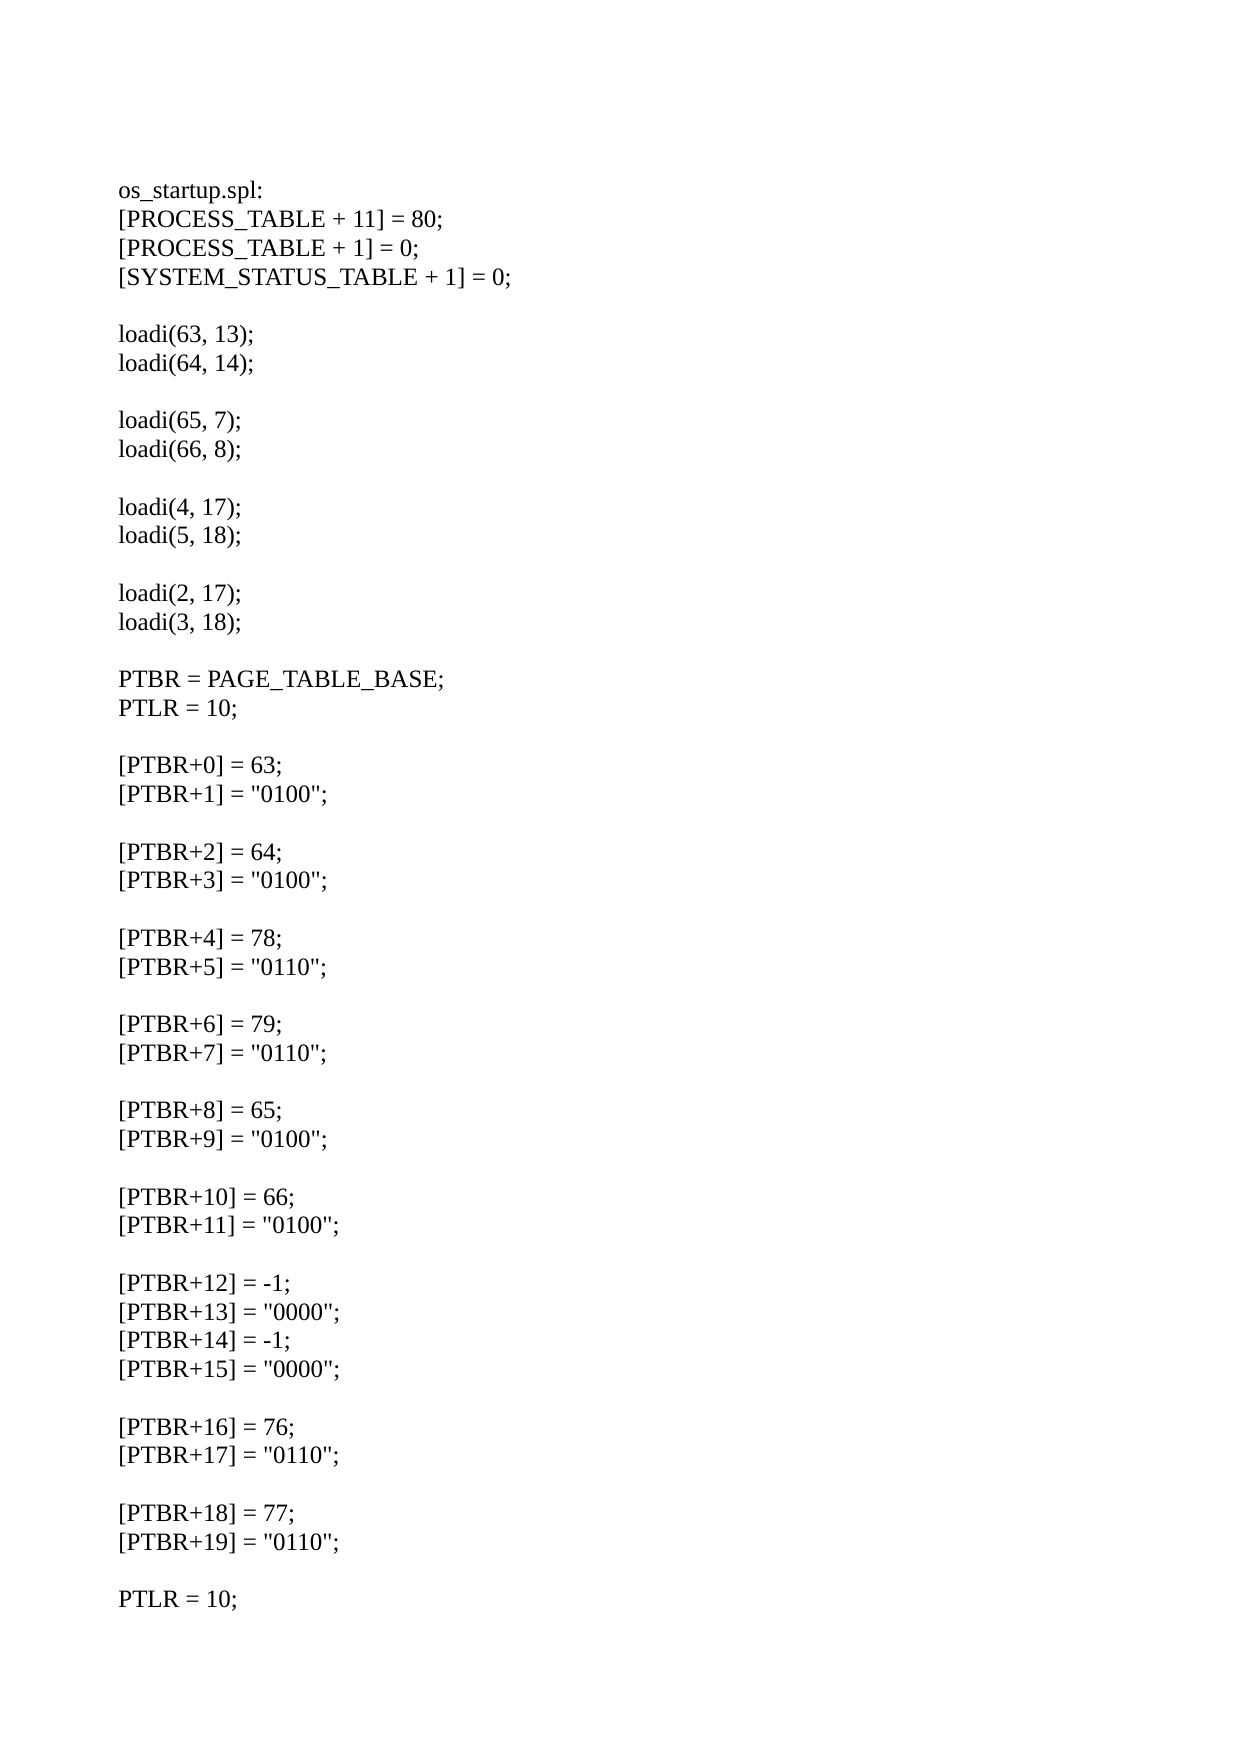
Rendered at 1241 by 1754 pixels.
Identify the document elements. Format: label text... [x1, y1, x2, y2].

text [PTBR+16] = 76; [118, 1412, 1122, 1441]
text loadi(4, 17); [118, 492, 1122, 521]
text [PTBR+7] = "0110"; [118, 1038, 1122, 1067]
text [PROCESS_TABLE + 11] = 80; [118, 204, 1122, 233]
text [PTBR+14] = -1; [118, 1326, 1122, 1354]
text loadi(3, 18); [118, 607, 1122, 636]
text [PTBR+2] = 64; [118, 837, 1122, 866]
text [SYSTEM_STATUS_TABLE + 1] = 0; [118, 262, 1122, 291]
text PTLR = 10; [118, 693, 1122, 722]
text loadi(64, 14); [118, 348, 1122, 377]
text [PTBR+19] = "0110"; [118, 1527, 1122, 1556]
text os_startup.spl: [118, 118, 1122, 204]
text loadi(63, 13); [118, 319, 1122, 348]
text loadi(5, 18); [118, 521, 1122, 549]
text [PTBR+10] = 66; [118, 1182, 1122, 1211]
text loadi(66, 8); [118, 434, 1122, 463]
text PTLR = 10; [118, 1584, 1122, 1613]
text [PTBR+11] = "0100"; [118, 1211, 1122, 1239]
text [PTBR+5] = "0110"; [118, 952, 1122, 981]
text loadi(65, 7); [118, 406, 1122, 434]
text [PTBR+0] = 63; [118, 751, 1122, 779]
text [PTBR+1] = "0100"; [118, 779, 1122, 808]
text [PTBR+13] = "0000"; [118, 1297, 1122, 1326]
text [PTBR+6] = 79; [118, 1009, 1122, 1038]
text [PTBR+17] = "0110"; [118, 1441, 1122, 1469]
text [PTBR+9] = "0100"; [118, 1124, 1122, 1153]
text [PTBR+8] = 65; [118, 1096, 1122, 1124]
text [PTBR+15] = "0000"; [118, 1354, 1122, 1383]
text PTBR = PAGE_TABLE_BASE; [118, 664, 1122, 693]
text [PTBR+18] = 77; [118, 1498, 1122, 1527]
text [PTBR+3] = "0100"; [118, 866, 1122, 894]
text [PTBR+4] = 78; [118, 923, 1122, 952]
text [PTBR+12] = -1; [118, 1268, 1122, 1297]
text loadi(2, 17); [118, 578, 1122, 607]
text [PROCESS_TABLE + 1] = 0; [118, 233, 1122, 262]
